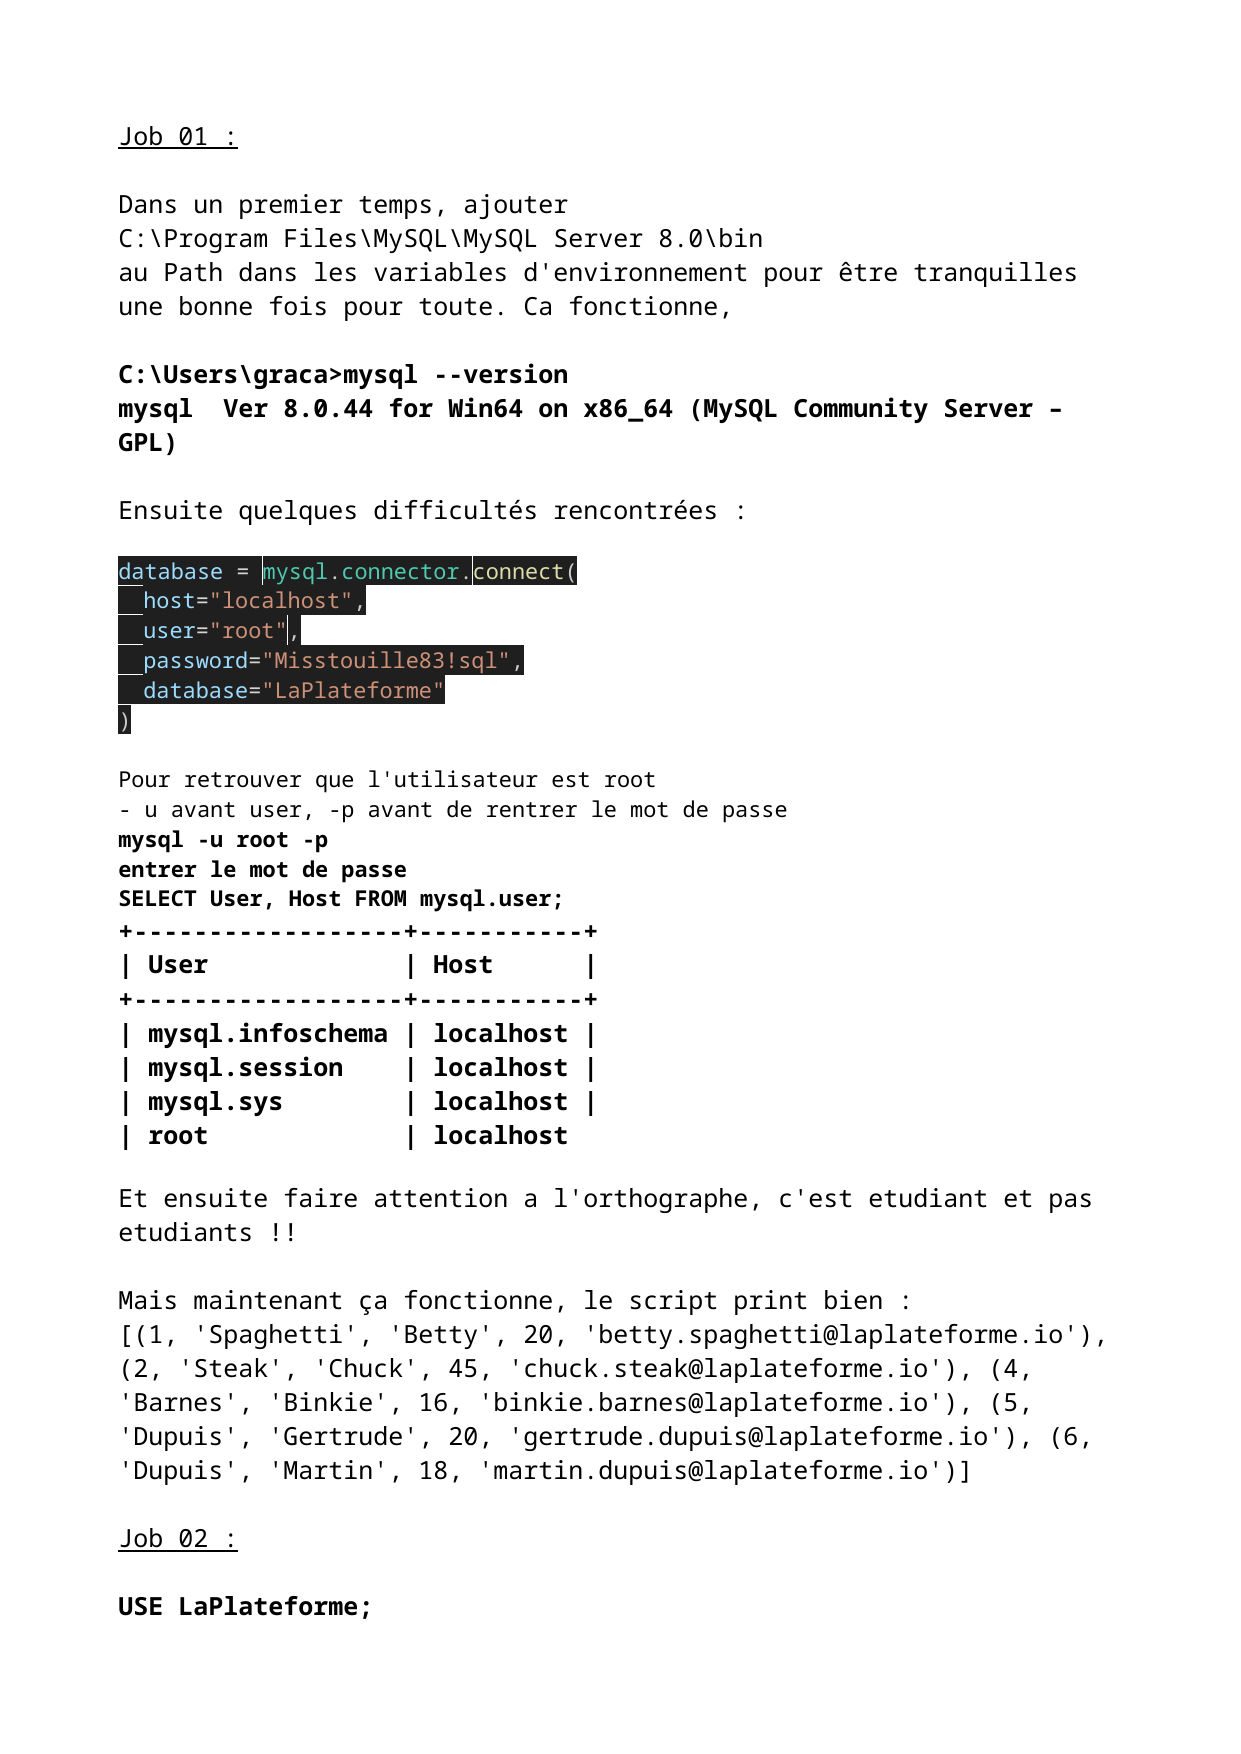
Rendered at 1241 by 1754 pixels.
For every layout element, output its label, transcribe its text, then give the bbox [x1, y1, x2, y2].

text +------------------+-----------+ [118, 981, 1122, 1015]
text C:\Program Files\MySQL\MySQL Server 8.0\bin au Path dans les variables d'environnement pour être tranquilles une bonne fois pour toute. Ca fonctionne, C:\Users\graca>mysql --version [118, 220, 1122, 391]
text +------------------+-----------+ [118, 913, 1122, 947]
text password="Misstouille83!sql", [118, 645, 1122, 675]
text | User | Host | [118, 947, 1122, 981]
text entrer le mot de passe [118, 853, 1122, 883]
text mysql -u root -p [118, 824, 1122, 853]
text Dans un premier temps, ajouter [118, 186, 1122, 220]
text | root | localhost [118, 1117, 1122, 1152]
text | mysql.infoschema | localhost | [118, 1015, 1122, 1049]
text USE LaPlateforme; [118, 1589, 1122, 1623]
text | mysql.sys | localhost | [118, 1083, 1122, 1117]
text host="localhost", [118, 585, 1122, 615]
text | mysql.session | localhost | [118, 1049, 1122, 1083]
text ) Pour retrouver que l'utilisateur est root [118, 704, 1122, 794]
text Ensuite quelques difficultés rencontrées : database = mysql.connector.connect( [118, 493, 1122, 585]
text user="root", [118, 615, 1122, 645]
text mysql Ver 8.0.44 for Win64 on x86_64 (MySQL Community Server – GPL) [118, 391, 1122, 459]
text - u avant user, -p avant de rentrer le mot de passe [118, 794, 1122, 824]
text database="LaPlateforme" [118, 675, 1122, 704]
text Et ensuite faire attention a l'orthographe, c'est etudiant et pas etudiants !! Mais maintenant ça fonctionne, le script print bien : [(1, 'Spaghetti', 'Betty', 20, 'betty.spaghetti@laplateforme.io'), (2, 'Steak', 'Chuck', 45, 'chuck.steak@laplateforme.io'), (4, 'Barnes', 'Binkie', 16, 'binkie.barnes@laplateforme.io'), (5, 'Dupuis', 'Gertrude', 20, 'gertrude.dupuis@laplateforme.io'), (6, 'Dupuis', 'Martin', 18, 'martin.dupuis@laplateforme.io')] Job 02 : [118, 1180, 1122, 1555]
text SELECT User, Host FROM mysql.user; [118, 883, 1122, 913]
text Job 01 : [118, 118, 1122, 152]
